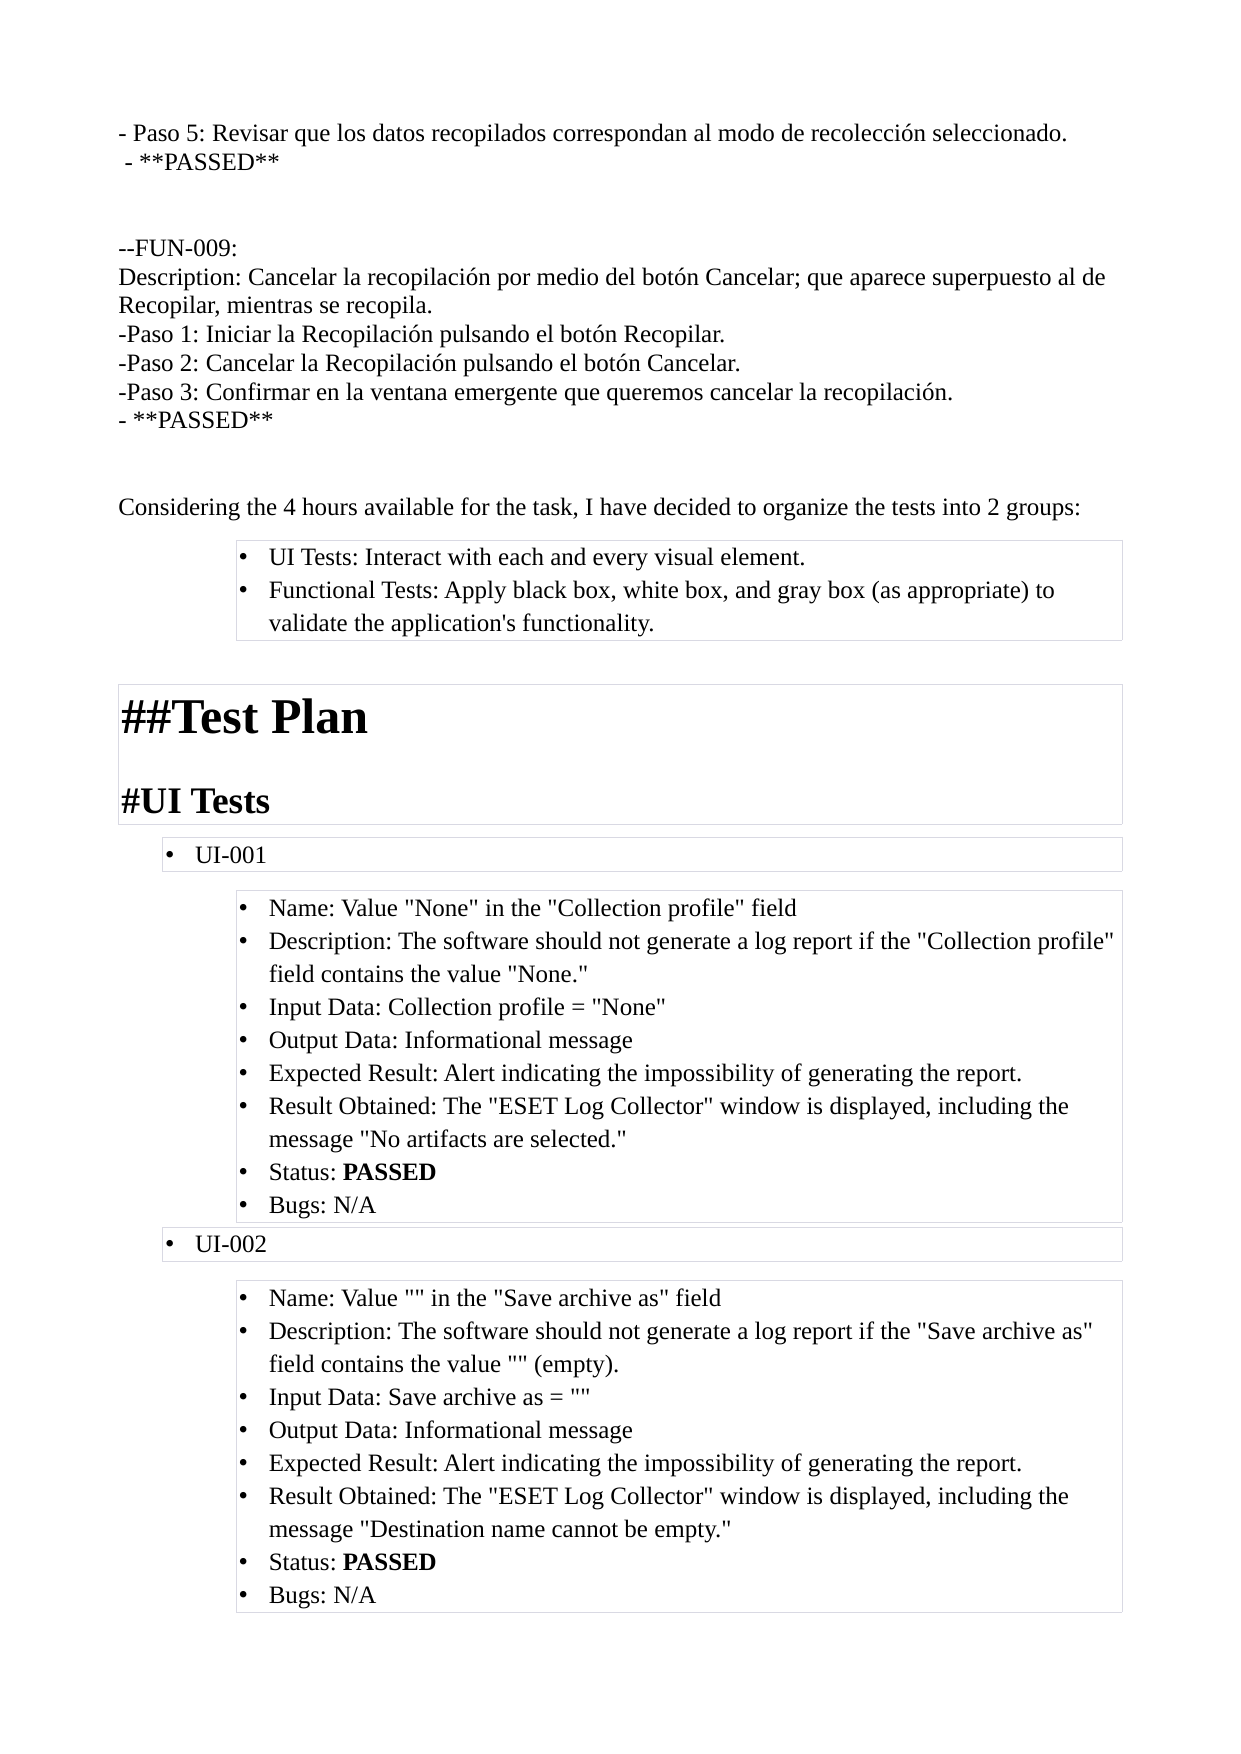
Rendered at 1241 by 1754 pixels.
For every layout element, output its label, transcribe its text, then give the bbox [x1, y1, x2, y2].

text - Paso 5: Revisar que los datos recopilados correspondan al modo de recolección seleccionado. - **PASSED** [118, 118, 1122, 176]
list Expected Result: Alert indicating the impossibility of generating the report. [237, 1055, 1122, 1087]
text --FUN-009: [118, 233, 1122, 262]
text -Paso 2: Cancelar la Recopilación pulsando el botón Cancelar. [118, 348, 1122, 377]
list Status: PASSED [237, 1544, 1122, 1576]
list Result Obtained: The "ESET Log Collector" window is displayed, including the message "No artifacts are selected." [237, 1088, 1122, 1153]
list Bugs: N/A [237, 1577, 1122, 1612]
subtitle ##Test Plan [119, 685, 1122, 745]
text -Paso 3: Confirmar en la ventana emergente que queremos cancelar la recopilación. [118, 377, 1122, 406]
list Bugs: N/A [237, 1187, 1122, 1222]
list Result Obtained: The "ESET Log Collector" window is displayed, including the message "Destination name cannot be empty." [237, 1478, 1122, 1543]
list UI Tests: Interact with each and every visual element. [237, 541, 1122, 571]
list Expected Result: Alert indicating the impossibility of generating the report. [237, 1445, 1122, 1477]
list Name: Value "" in the "Save archive as" field [237, 1281, 1122, 1312]
list Output Data: Informational message [237, 1022, 1122, 1054]
text Description: Cancelar la recopilación por medio del botón Cancelar; que aparece superpuesto al de Recopilar, mientras se recopila. [118, 262, 1122, 319]
list Input Data: Save archive as = "" [237, 1379, 1122, 1411]
list Output Data: Informational message [237, 1412, 1122, 1444]
list Description: The software should not generate a log report if the "Save archive as" field contains the value "" (empty). [237, 1313, 1122, 1378]
list Status: PASSED [237, 1154, 1122, 1186]
list Functional Tests: Apply black box, white box, and gray box (as appropriate) to validate the application's functionality. [237, 572, 1122, 640]
text Considering the 4 hours available for the task, I have decided to organize the tests into 2 groups: [118, 492, 1122, 521]
list UI-002 [163, 1228, 1122, 1261]
list Name: Value "None" in the "Collection profile" field [237, 891, 1122, 922]
subtitle #UI Tests [119, 775, 1122, 824]
text -Paso 1: Iniciar la Recopilación pulsando el botón Recopilar. [118, 319, 1122, 348]
list Input Data: Collection profile = "None" [237, 989, 1122, 1021]
list UI-001 [163, 838, 1122, 871]
list Description: The software should not generate a log report if the "Collection profile" field contains the value "None." [237, 923, 1122, 988]
text - **PASSED** [118, 406, 1122, 434]
